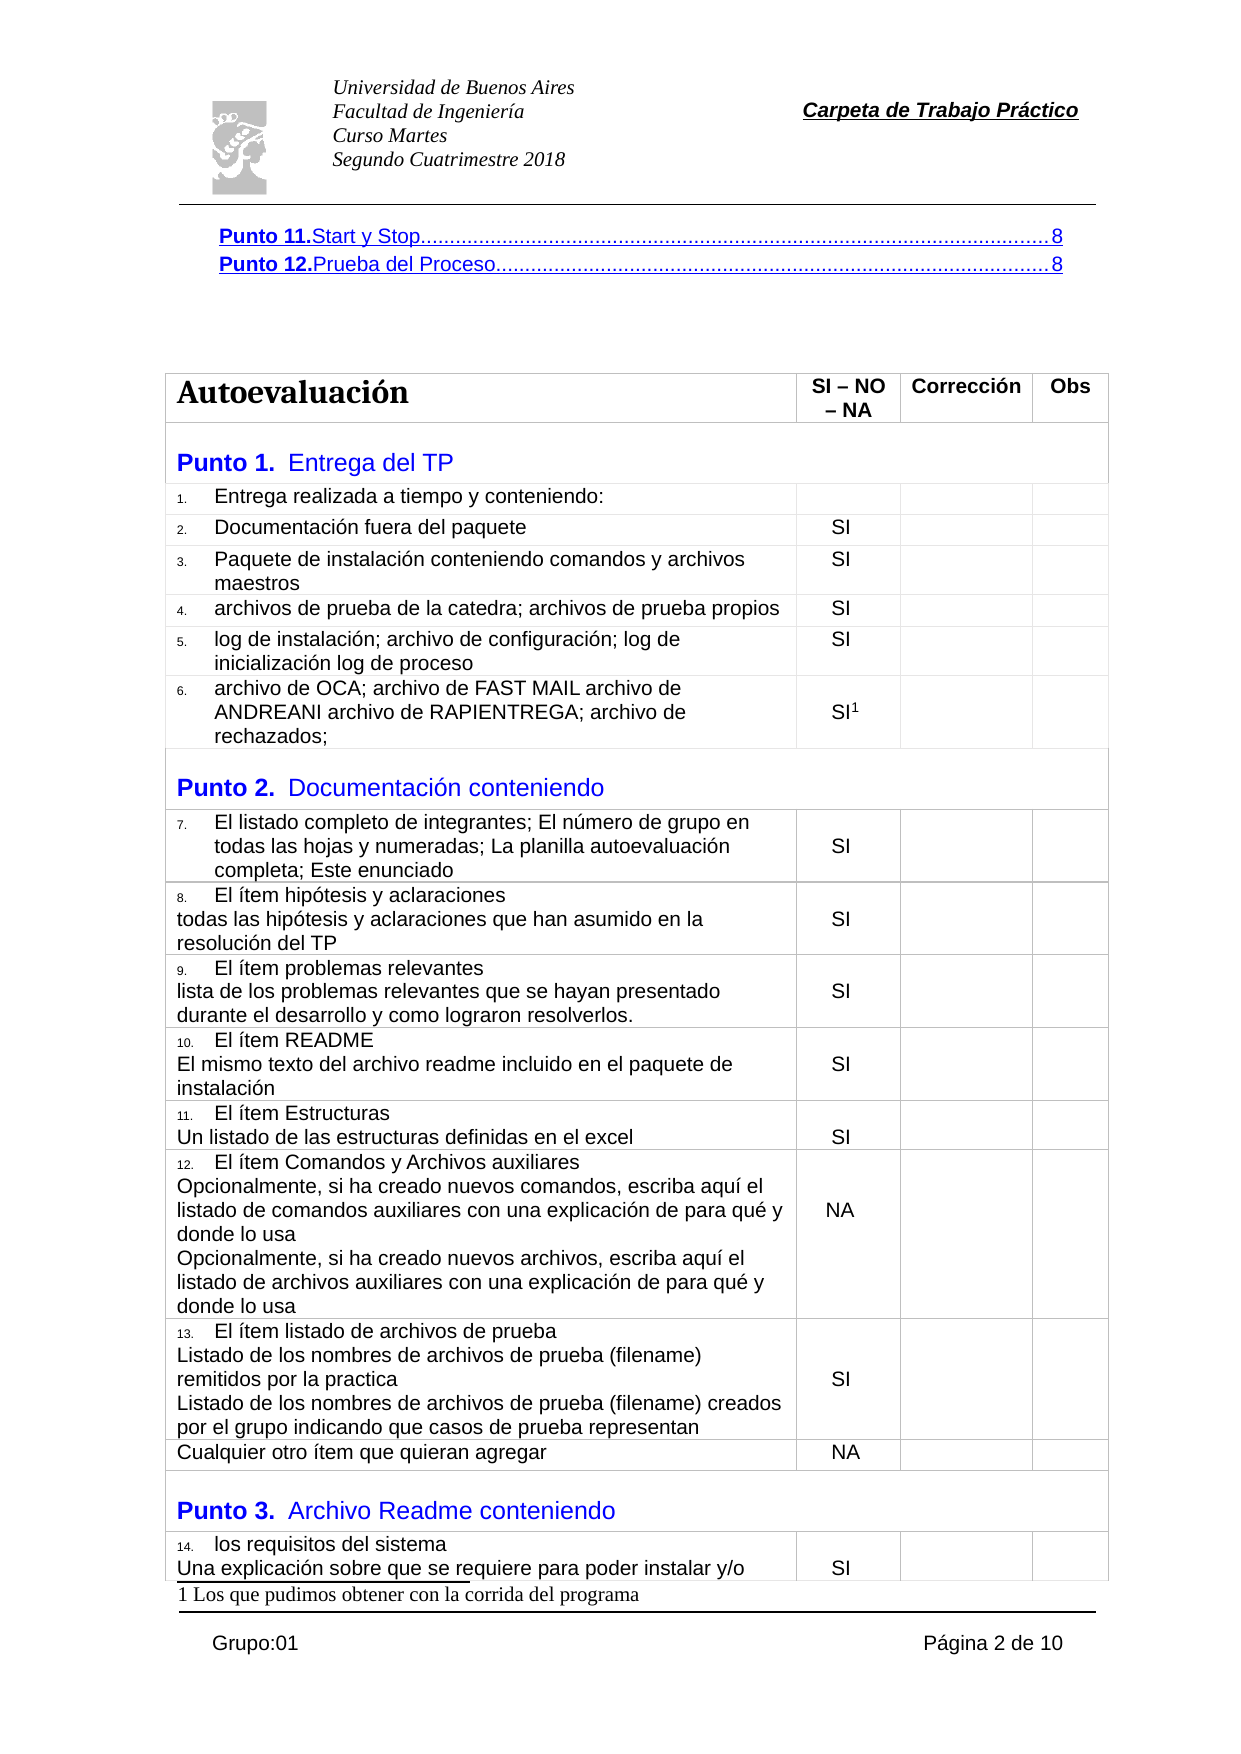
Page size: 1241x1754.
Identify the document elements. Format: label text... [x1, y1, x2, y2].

table_header Autoevaluación [166, 374, 796, 422]
table_cell SI [797, 1028, 900, 1100]
table_cell archivo de OCA; archivo de FAST MAIL archivo de ANDREANI archivo de RAPIENTREGA; archivo de rechazados; [166, 676, 796, 747]
table_cell Documentación conteniendo [166, 749, 1108, 808]
table_cell SI [797, 546, 900, 594]
table_cell [1033, 627, 1108, 674]
table_cell [901, 595, 1032, 626]
table_cell NA [797, 1150, 900, 1318]
table_cell [901, 810, 1032, 881]
table_cell [1033, 676, 1108, 747]
table_cell El ítem problemas relevantes lista de los problemas relevantes que se hayan presentado durante el desarrollo y como lograron resolverlos. [166, 955, 796, 1027]
table_cell [1033, 484, 1108, 514]
table_cell los requisitos del sistema Una explicación sobre que se requiere para poder instalar y/o ejecutar el sistema [166, 1532, 796, 1580]
table_cell [901, 676, 1032, 747]
table_cell NA [797, 1440, 900, 1470]
table_cell [901, 883, 1032, 954]
table_cell Paquete de instalación conteniendo comandos y archivos maestros [166, 546, 796, 594]
table_cell SI [797, 676, 900, 747]
table_cell [1033, 515, 1108, 545]
text Punto 11. Start y Stop 8 [219, 221, 1063, 245]
text Punto 12. Prueba del Proceso 8 [219, 249, 1063, 273]
table_cell Entrega realizada a tiempo y conteniendo: [166, 484, 796, 514]
table_cell [1033, 1319, 1108, 1439]
table_cell Documentación fuera del paquete [166, 515, 796, 545]
table_cell El ítem README El mismo texto del archivo readme incluido en el paquete de instalación [166, 1028, 796, 1100]
table_cell [1033, 1440, 1108, 1470]
table_cell [901, 484, 1032, 514]
table_cell [901, 627, 1032, 674]
table_cell [1033, 1150, 1108, 1318]
table_cell [1033, 546, 1108, 594]
table_cell El ítem Estructuras Un listado de las estructuras definidas en el excel [166, 1101, 796, 1149]
table_cell [1033, 810, 1108, 881]
table_cell log de instalación; archivo de configuración; log de inicialización log de proceso [166, 627, 796, 674]
table_cell SI [797, 1319, 900, 1439]
table_cell Archivo Readme conteniendo [166, 1471, 1108, 1531]
table_cell SI [797, 810, 900, 881]
table_header Corrección [901, 374, 1032, 422]
table_cell [1033, 1101, 1108, 1149]
table_cell [901, 515, 1032, 545]
table_cell [901, 546, 1032, 594]
table_cell Entrega del TP [166, 423, 1108, 483]
table_cell [1033, 595, 1108, 626]
table_cell El ítem hipótesis y aclaraciones todas las hipótesis y aclaraciones que han asumido en la resolución del TP [166, 883, 796, 954]
table_cell El ítem listado de archivos de prueba Listado de los nombres de archivos de prueba (filename) remitidos por la practica Listado de los nombres de archivos de prueba (filename) creados por el grupo indicando que casos de prueba representan [166, 1319, 796, 1439]
table_header Obs [1033, 374, 1108, 422]
table_cell [901, 1028, 1032, 1100]
table_cell Cualquier otro ítem que quieran agregar [166, 1440, 796, 1470]
table_cell [901, 1532, 1032, 1580]
table_cell SI [797, 627, 900, 674]
table_cell [1033, 883, 1108, 954]
table_cell [1033, 1028, 1108, 1100]
table_cell SI [797, 595, 900, 626]
table_cell [1033, 955, 1108, 1027]
table_cell [797, 484, 900, 514]
table_cell [901, 1101, 1032, 1149]
table_cell SI [797, 515, 900, 545]
table_cell [901, 1440, 1032, 1470]
table_cell [901, 1319, 1032, 1439]
table_cell El listado completo de integrantes; El número de grupo en todas las hojas y numeradas; La planilla autoevaluación completa; Este enunciado [166, 810, 796, 881]
table_header SI – NO – NA [797, 374, 900, 422]
table_cell [901, 955, 1032, 1027]
table_cell [901, 1150, 1032, 1318]
table_cell SI [797, 955, 900, 1027]
table_cell SI [797, 1101, 900, 1149]
table_cell archivos de prueba de la catedra; archivos de prueba propios [166, 595, 796, 626]
table_cell [1033, 1532, 1108, 1580]
table_cell SI [797, 883, 900, 954]
table_cell SI [797, 1532, 900, 1580]
table_cell El ítem Comandos y Archivos auxiliares Opcionalmente, si ha creado nuevos comandos, escriba aquí el listado de comandos auxiliares con una explicación de para qué y donde lo usa Opcionalmente, si ha creado nuevos archivos, escriba aquí el listado de archivos auxiliares con una explicación de para qué y donde lo usa [166, 1150, 796, 1318]
